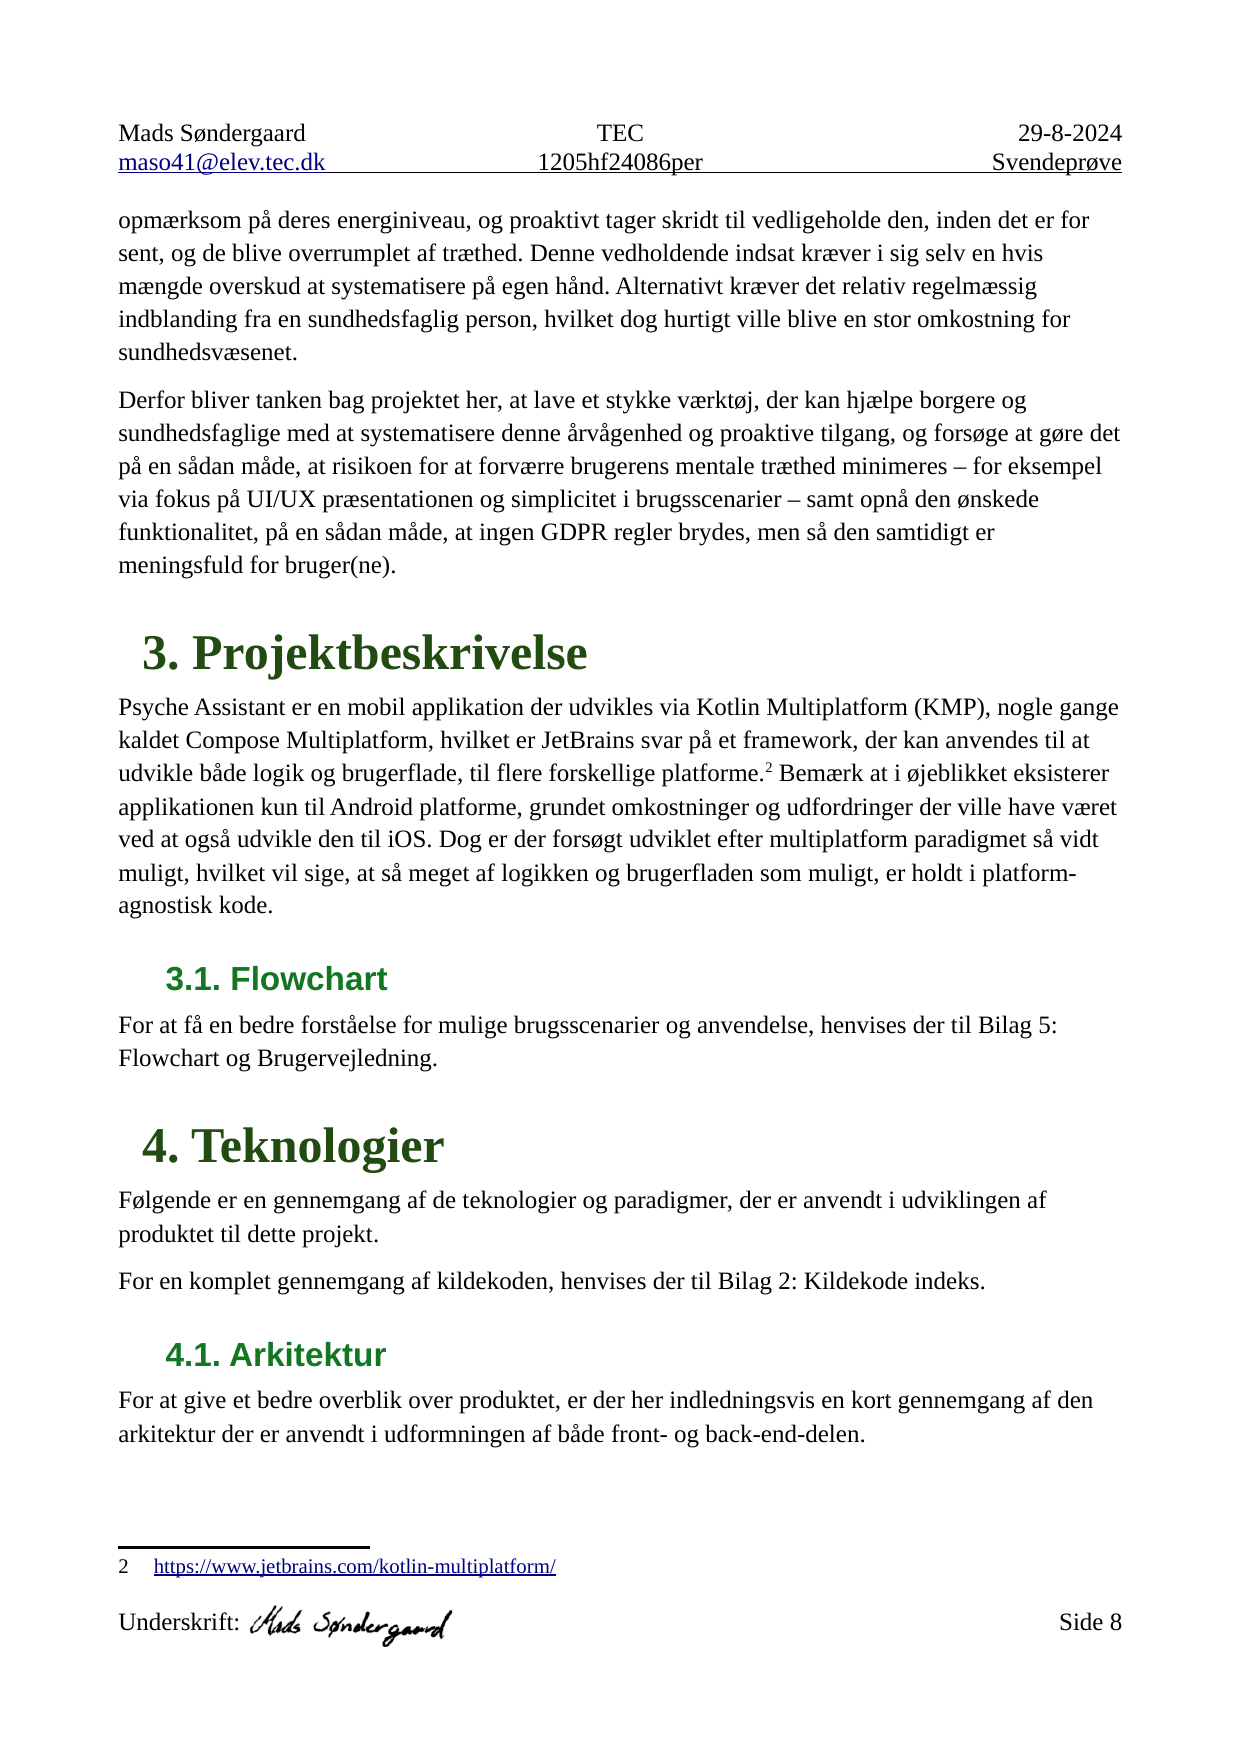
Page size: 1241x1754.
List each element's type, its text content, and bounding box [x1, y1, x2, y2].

subtitle 4. Teknologier [118, 1116, 1122, 1173]
subtitle 3. Projektbeskrivelse [118, 622, 1122, 680]
text Derfor bliver tanken bag projektet her, at lave et stykke værktøj, der kan hjælpe borgere og sundhedsfaglige med at systematisere denne årvågenhed og proaktive tilgang, og forsøge at gøre det på en sådan måde, at risikoen for at forværre brugerens mentale træthed minimeres – for eksempel via fokus på UI/UX præsentationen og simplicitet i brugsscenarier – samt opnå den ønskede funktionalitet, på en sådan måde, at ingen GDPR regler brydes, men så den samtidigt er meningsfuld for bruger(ne). [118, 385, 1122, 579]
text opmærksom på deres energiniveau, og proaktivt tager skridt til vedligeholde den, inden det er for sent, og de blive overrumplet af træthed. Denne vedholdende indsat kræver i sig selv en hvis mængde overskud at systematisere på egen hånd. Alternativt kræver det relativ regelmæssig indblanding fra en sundhedsfaglig person, hvilket dog hurtigt ville blive en stor omkostning for sundhedsvæsenet. [118, 205, 1122, 366]
text For en komplet gennemgang af kildekoden, henvises der til Bilag 2: Kildekode indeks. [118, 1266, 1122, 1295]
picture [244, 1600, 458, 1647]
text https://www.jetbrains.com/kotlin-multiplatform/ [118, 1553, 1122, 1578]
text Følgende er en gennemgang af de teknologier og paradigmer, der er anvendt i udviklingen af produktet til dette projekt. [118, 1186, 1122, 1247]
text Psyche Assistant er en mobil applikation der udvikles via Kotlin Multiplatform (KMP), nogle gange kaldet Compose Multiplatform, hvilket er JetBrains svar på et framework, der kan anvendes til at udvikle både logik og brugerflade, til flere forskellige platforme. Bemærk at i øjeblikket eksisterer applikationen kun til Android platforme, grundet omkostninger og udfordringer der ville have været ved at også udvikle den til iOS. Dog er der forsøgt udviklet efter multiplatform paradigmet så vidt muligt, hvilket vil sige, at så meget af logikken og brugerfladen som muligt, er holdt i platform-agnostisk kode. [118, 692, 1122, 919]
subtitle 3.1. Flowchart [118, 959, 1122, 997]
subtitle 4.1. Arkitektur [118, 1335, 1122, 1373]
text For at få en bedre forståelse for mulige brugsscenarier og anvendelse, henvises der til Bilag 5: Flowchart og Brugervejledning. [118, 1010, 1122, 1072]
text For at give et bedre overblik over produktet, er der her indledningsvis en kort gennemgang af den arkitektur der er anvendt i udformningen af både front- og back-end-delen. [118, 1386, 1122, 1447]
